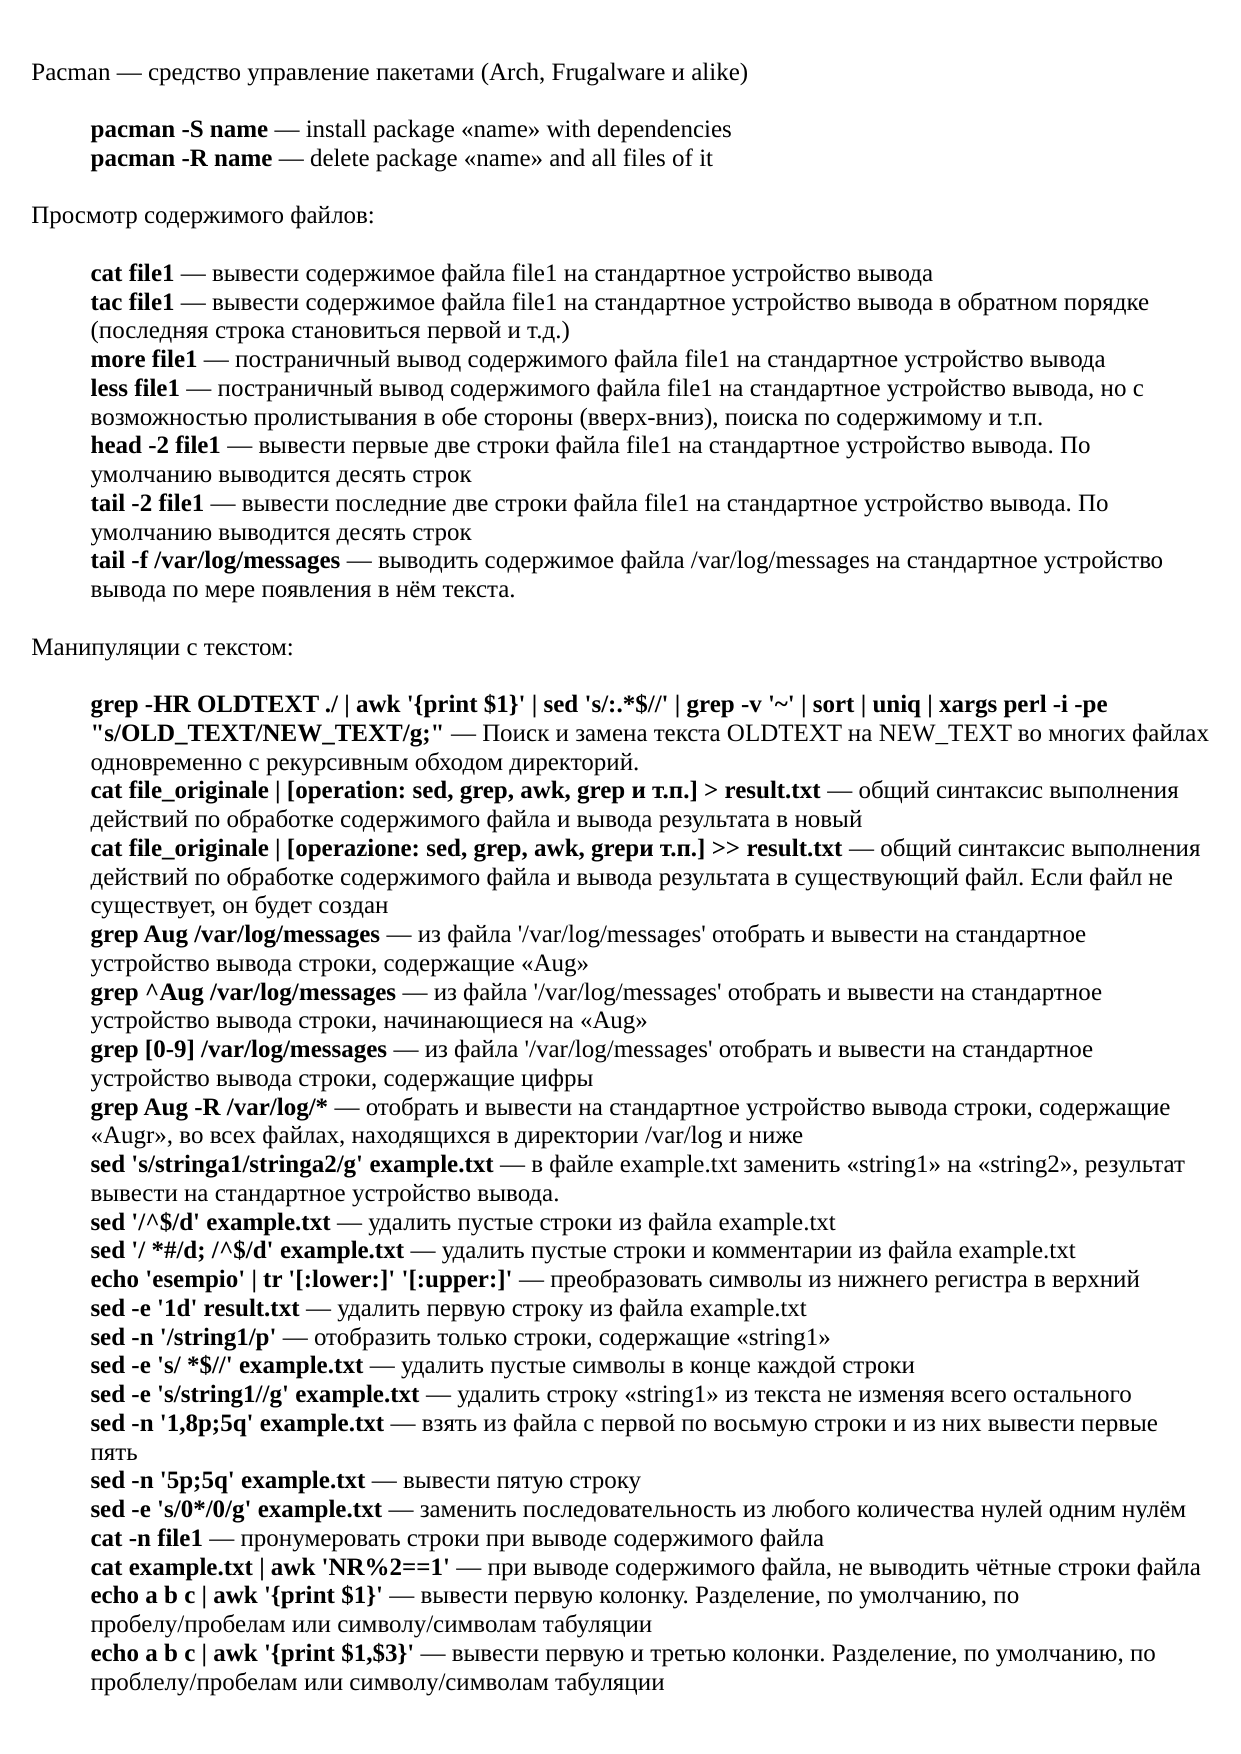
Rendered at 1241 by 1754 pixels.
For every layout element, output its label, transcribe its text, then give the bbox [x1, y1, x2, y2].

list sed -e 's/0*/0/g' example.txt — заменить последовательность из любого количества нулей одним нулём [90, 1494, 1210, 1523]
list grep ^Aug /var/log/messages — из файла '/var/log/messages' отобрать и вывести на стандартное устройство вывода строки, начинающиеся на «Aug» [90, 977, 1210, 1034]
subtitle Pacman — средство управление пакетами (Arch, Frugalware и alike) [31, 57, 1210, 86]
list head -2 file1 — вывести первые две строки файла file1 на стандартное устройство вывода. По умолчанию выводится десять строк [90, 431, 1210, 488]
list echo a b c | awk '{print $1}' — вывести первую колонку. Разделение, по умолчанию, по пробелу/пробелам или символу/символам табуляции [90, 1581, 1210, 1638]
list grep Aug -R /var/log/* — отобрать и вывести на стандартное устройство вывода строки, содержащие «Augr», во всех файлах, находящихся в директории /var/log и ниже [90, 1092, 1210, 1149]
list sed -n '1,8p;5q' example.txt — взять из файла с первой по восьмую строки и из них вывести первые пять [90, 1408, 1210, 1466]
list tail -f /var/log/messages — выводить содержимое файла /var/log/messages на стандартное устройство вывода по мере появления в нём текста. [90, 546, 1210, 603]
list sed '/ *#/d; /^$/d' example.txt — удалить пустые строки и комментарии из файла example.txt [90, 1236, 1210, 1264]
list cat -n file1 — пронумеровать строки при выводе содержимого файла [90, 1523, 1210, 1552]
list sed 's/stringa1/stringa2/g' example.txt — в файле example.txt заменить «string1» на «string2», результат вывести на стандартное устройство вывода. [90, 1149, 1210, 1207]
list grep Aug /var/log/messages — из файла '/var/log/messages' отобрать и вывести на стандартное устройство вывода строки, содержащие «Aug» [90, 919, 1210, 977]
list sed -e 's/ *$//' example.txt — удалить пустые символы в конце каждой строки [90, 1351, 1210, 1379]
list cat example.txt | awk 'NR%2==1' — при выводе содержимого файла, не выводить чётные строки файла [90, 1552, 1210, 1581]
list grep [0-9] /var/log/messages — из файла '/var/log/messages' отобрать и вывести на стандартное устройство вывода строки, содержащие цифры [90, 1034, 1210, 1092]
subtitle Манипуляции с текстом: [31, 632, 1210, 661]
list cat file_originale | [operazione: sed, grep, awk, grepи т.п.] >> result.txt — общий синтаксис выполнения действий по обработке содержимого файла и вывода результата в существующий файл. Если файл не существует, он будет создан [90, 833, 1210, 919]
list grep -HR OLDTEXT ./ | awk '{print $1}' | sed 's/:.*$//' | grep -v '~' | sort | uniq | xargs perl -i -pe "s/OLD_TEXT/NEW_TEXT/g;" — Поиск и замена текста OLDTEXT на NEW_TEXT во многих файлах одновременно с рекурсивным обходом директорий. [90, 689, 1210, 776]
list cat file1 — вывести содержимое файла file1 на стандартное устройство вывода [90, 258, 1210, 287]
list echo 'esempio' | tr '[:lower:]' '[:upper:]' — преобразовать символы из нижнего регистра в верхний [90, 1264, 1210, 1293]
list pacman -R name — delete package «name» and all files of it [90, 143, 1210, 172]
list less file1 — постраничный вывод содержимого файла file1 на стандартное устройство вывода, но с возможностью пролистывания в обе стороны (вверх-вниз), поиска по содержимому и т.п. [90, 373, 1210, 431]
list echo a b c | awk '{print $1,$3}' — вывести первую и третью колонки. Разделение, по умолчанию, по проблелу/пробелам или символу/символам табуляции [90, 1638, 1210, 1696]
list sed -e '1d' result.txt — удалить первую строку из файла example.txt [90, 1293, 1210, 1322]
subtitle Просмотр содержимого файлов: [31, 201, 1210, 229]
list sed -n '5p;5q' example.txt — вывести пятую строку [90, 1466, 1210, 1494]
list tac file1 — вывести содержимое файла file1 на стандартное устройство вывода в обратном порядке (последняя строка становиться первой и т.д.) [90, 287, 1210, 344]
list cat file_originale | [operation: sed, grep, awk, grep и т.п.] > result.txt — общий синтаксис выполнения действий по обработке содержимого файла и вывода результата в новый [90, 776, 1210, 833]
list sed -n '/string1/p' — отобразить только строки, содержащие «string1» [90, 1322, 1210, 1351]
list pacman -S name — install package «name» with dependencies [90, 114, 1210, 143]
list sed '/^$/d' example.txt — удалить пустые строки из файла example.txt [90, 1207, 1210, 1236]
list more file1 — постраничный вывод содержимого файла file1 на стандартное устройство вывода [90, 344, 1210, 373]
list sed -e 's/string1//g' example.txt — удалить строку «string1» из текста не изменяя всего остального [90, 1379, 1210, 1408]
list tail -2 file1 — вывести последние две строки файла file1 на стандартное устройство вывода. По умолчанию выводится десять строк [90, 488, 1210, 546]
